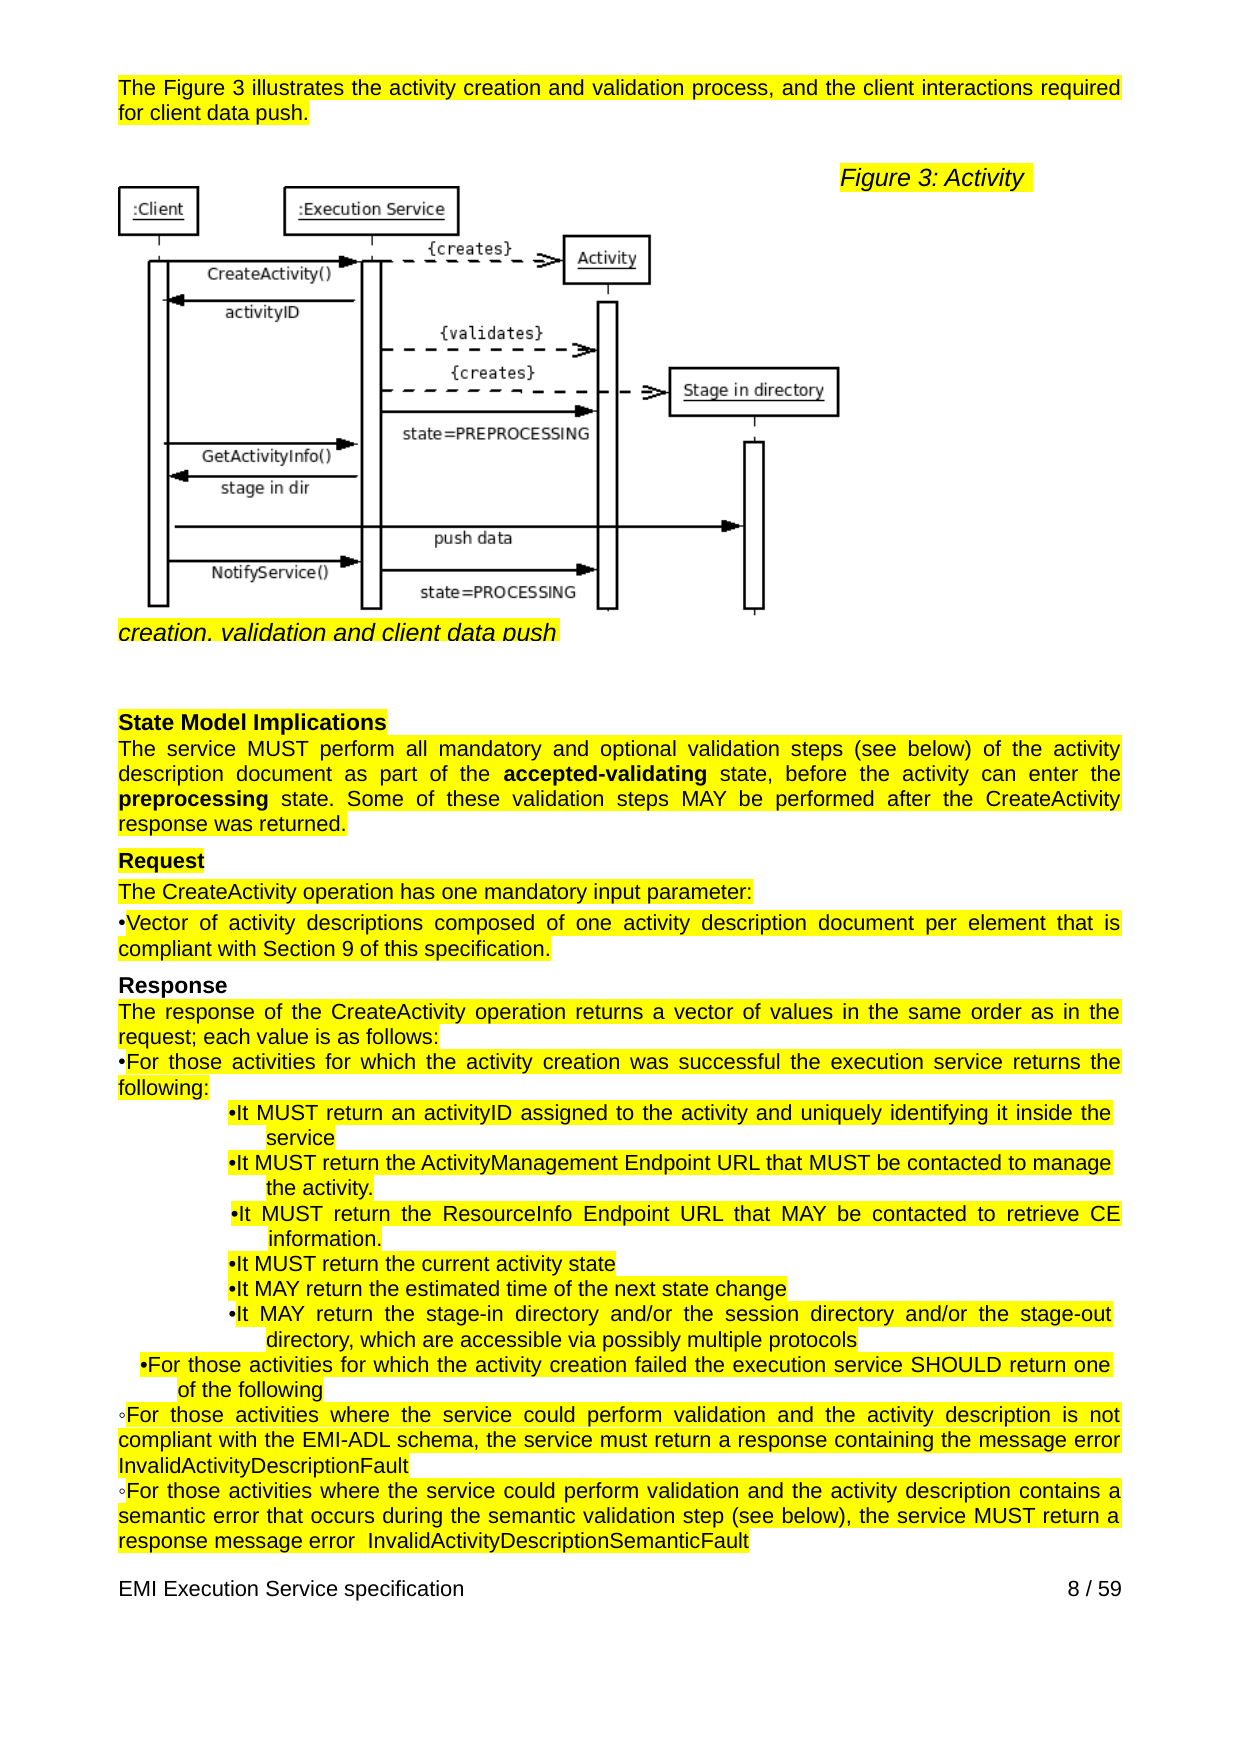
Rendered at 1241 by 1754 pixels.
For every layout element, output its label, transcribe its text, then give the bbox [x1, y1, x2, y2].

list It MAY return the estimated time of the next state change [228, 1276, 1113, 1301]
list It MUST return an activityID assigned to the activity and uniquely identifying it inside the service [228, 1100, 1113, 1150]
list The CreateActivity operation has one mandatory input parameter: [118, 879, 1122, 904]
list For those activities where the service could perform validation and the activity description contains a semantic error that occurs during the semantic validation step (see below), the service MUST return a response message error InvalidActivityDescriptionSemanticFault [118, 1478, 1122, 1553]
list For those activities for which the activity creation was successful the execution service returns the following: [118, 1049, 1122, 1100]
list The service MUST perform all mandatory and optional validation steps (see below) of the activity description document as part of the accepted-validating state, before the activity can enter the preprocessing state. Some of these validation steps MAY be performed after the CreateActivity response was returned. [118, 735, 1122, 836]
list Vector of activity descriptions composed of one activity description document per element that is compliant with Section 9 of this specification. [118, 910, 1122, 961]
text State Model Implications [118, 709, 1122, 735]
text Figure 3: Activity creation, validation and client data push [118, 163, 1122, 641]
list It MUST return the ActivityManagement Endpoint URL that MUST be contacted to manage the activity. [228, 1150, 1113, 1201]
list For those activities where the service could perform validation and the activity description is not compliant with the EMI-ADL schema, the service must return a response containing the message error InvalidActivityDescriptionFault [118, 1402, 1122, 1478]
list Request [118, 848, 1122, 873]
list It MUST return the current activity state [228, 1251, 1113, 1276]
list It MAY return the stage-in directory and/or the session directory and/or the stage-out directory, which are accessible via possibly multiple protocols [228, 1301, 1113, 1352]
text Response [118, 972, 1122, 999]
text The response of the CreateActivity operation returns a vector of values in the same order as in the request; each value is as follows: [118, 999, 1122, 1049]
text The Figure 3 illustrates the activity creation and validation process, and the client interactions required for client data push. [118, 75, 1122, 125]
list It MUST return the ResourceInfo Endpoint URL that MAY be contacted to retrieve CE information. [231, 1201, 1122, 1251]
list For those activities for which the activity creation failed the execution service SHOULD return one of the following [140, 1352, 1113, 1402]
